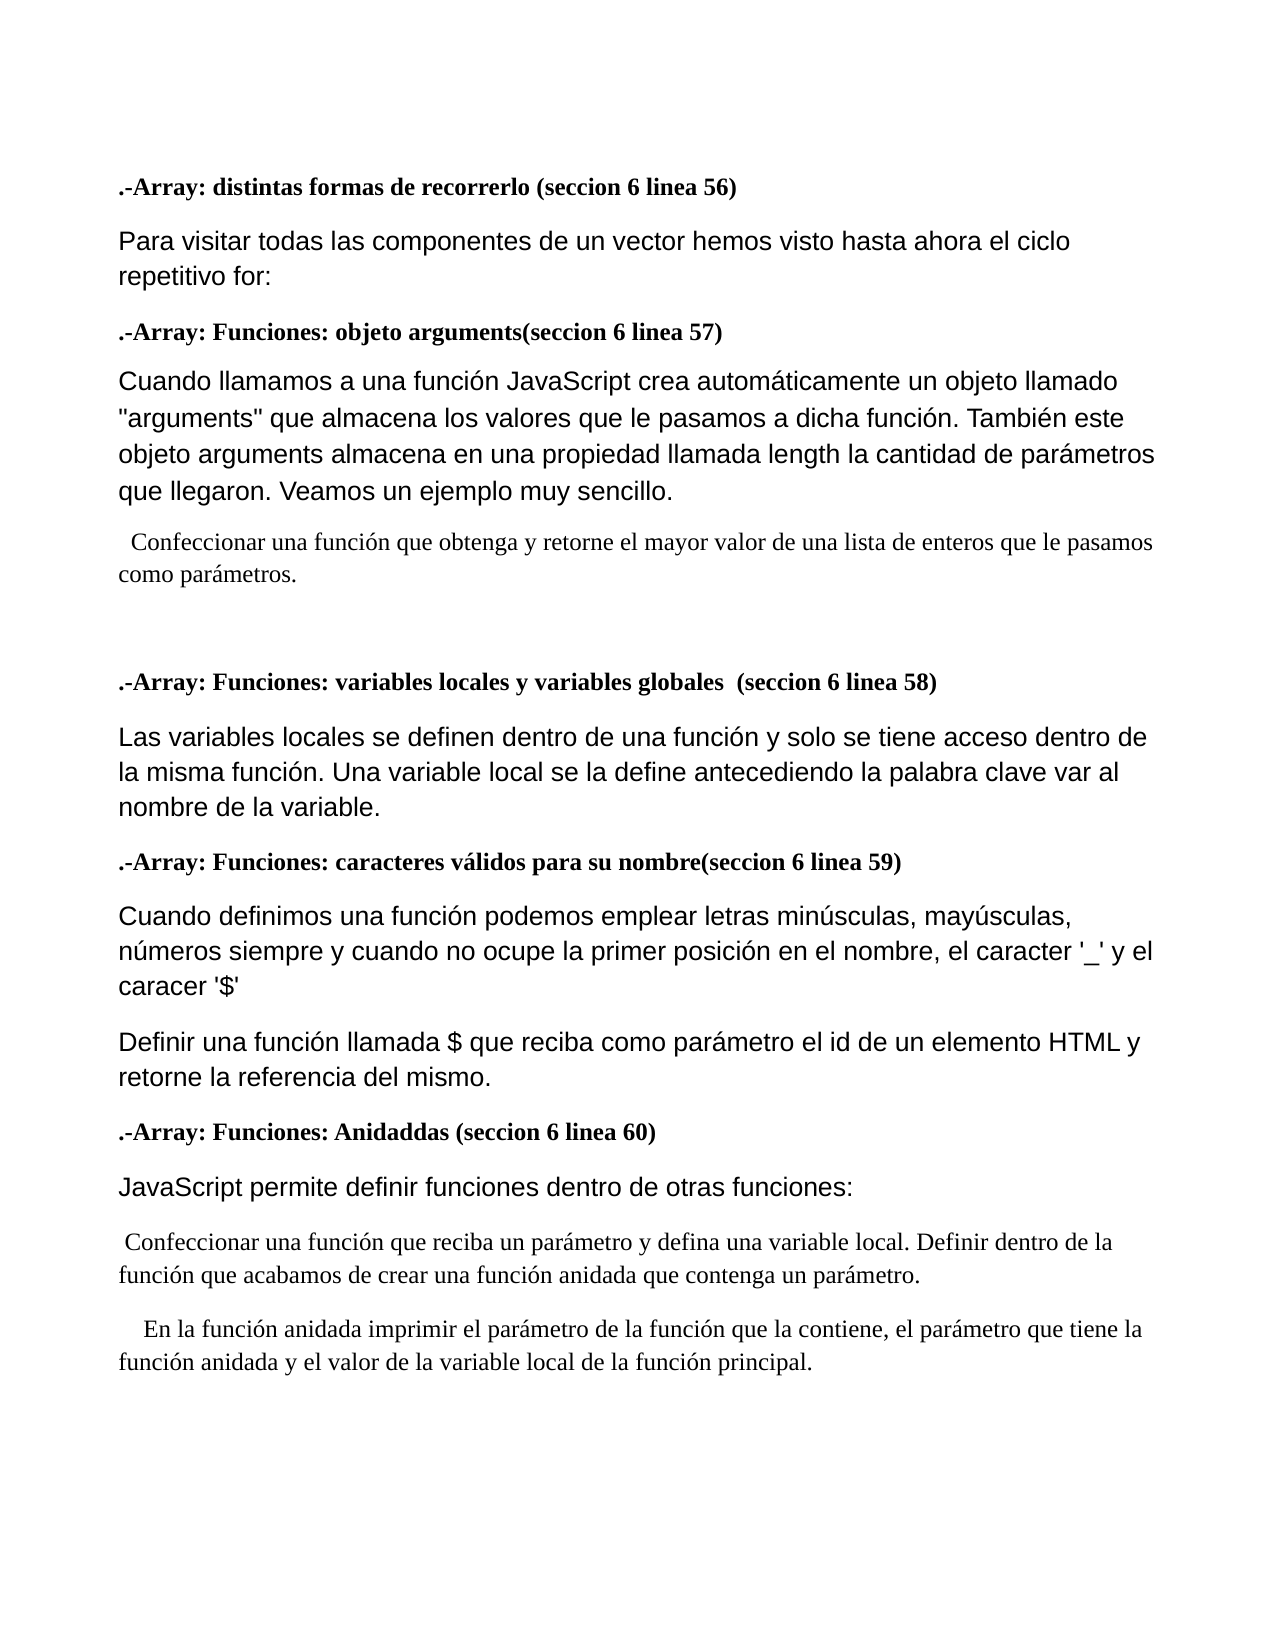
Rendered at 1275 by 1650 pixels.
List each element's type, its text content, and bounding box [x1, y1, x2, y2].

text Las variables locales se definen dentro de una función y solo se tiene acceso dentro de la misma función. Una variable local se la define antecediendo la palabra clave var al nombre de la variable. [118, 721, 1157, 822]
text Cuando definimos una función podemos emplear letras minúsculas, mayúsculas, números siempre y cuando no ocupe la primer posición en el nombre, el caracter '_' y el caracer '$' [118, 901, 1157, 1001]
text .-Array: distintas formas de recorrerlo (seccion 6 linea 56) [118, 172, 1157, 201]
text JavaScript permite definir funciones dentro de otras funciones: [118, 1171, 1157, 1202]
text Para visitar todas las componentes de un vector hemos visto hasta ahora el ciclo repetitivo for: [118, 226, 1157, 291]
text Definir una función llamada $ que reciba como parámetro el id de un elemento HTML y retorne la referencia del mismo. [118, 1027, 1157, 1092]
text En la función anidada imprimir el parámetro de la función que la contiene, el parámetro que tiene la función anidada y el valor de la variable local de la función principal. [118, 1314, 1157, 1376]
text Confeccionar una función que obtenga y retorne el mayor valor de una lista de enteros que le pasamos como parámetros. [118, 527, 1157, 588]
text Cuando llamamos a una función JavaScript crea automáticamente un objeto llamado "arguments" que almacena los valores que le pasamos a dicha función. También este objeto arguments almacena en una propiedad llamada length la cantidad de parámetros que llegaron. Veamos un ejemplo muy sencillo. [118, 366, 1157, 506]
text .-Array: Funciones: objeto arguments(seccion 6 linea 57) [118, 317, 1157, 345]
text Confeccionar una función que reciba un parámetro y defina una variable local. Definir dentro de la función que acabamos de crear una función anidada que contenga un parámetro. [118, 1227, 1157, 1289]
text .-Array: Funciones: variables locales y variables globales (seccion 6 linea 58) [118, 667, 1157, 696]
text .-Array: Funciones: Anidaddas (seccion 6 linea 60) [118, 1117, 1157, 1146]
text .-Array: Funciones: caracteres válidos para su nombre(seccion 6 linea 59) [118, 847, 1157, 876]
